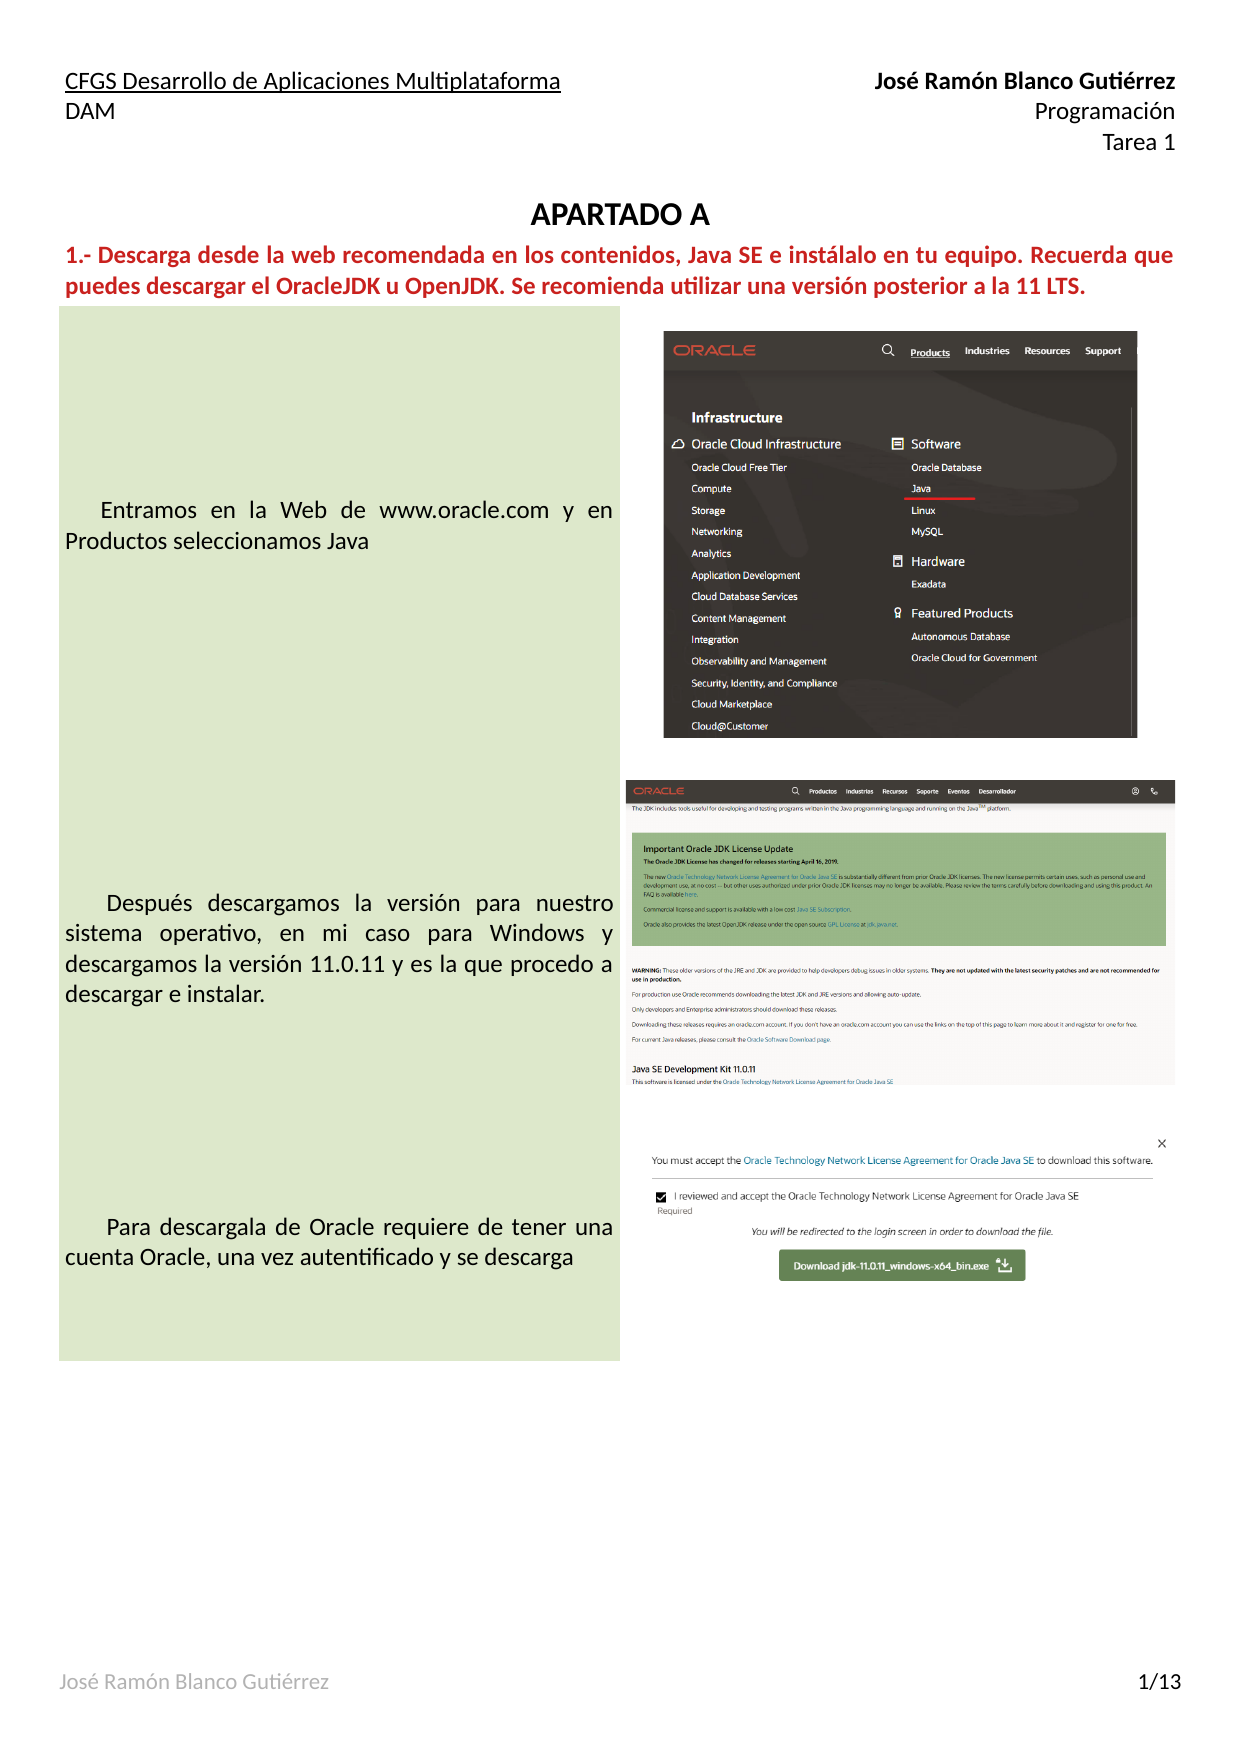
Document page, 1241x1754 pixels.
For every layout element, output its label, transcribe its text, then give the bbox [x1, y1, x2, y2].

table_cell Entramos en la Web de www.oracle.com y en Productos seleccionamos Java [59, 306, 620, 774]
picture [625, 780, 1176, 1085]
picture [663, 331, 1138, 738]
table_header 1.- Descarga desde la web recomendada en los contenidos, Java SE e instálalo en tu equipo. Recuerda que puedes descargar el OracleJDK u OpenJDK. Se recomienda utilizar una versión posterior a la 11 LTS. [59, 233, 1181, 306]
table_cell [620, 306, 1181, 774]
text APARTADO A [59, 193, 1181, 233]
table_cell [620, 774, 1181, 1121]
picture [625, 1127, 1176, 1325]
table_header José Ramón Blanco Gutiérrez Programación Tarea 1 [620, 59, 1181, 162]
table_cell Para descargala de Oracle requiere de tener una cuenta Oracle, una vez autentificado y se descarga [59, 1121, 620, 1361]
table_cell Después descargamos la versión para nuestro sistema operativo, en mi caso para Windows y descargamos la versión 11.0.11 y es la que procedo a descargar e instalar. [59, 774, 620, 1121]
table_cell [620, 1121, 1181, 1361]
table_header CFGS Desarrollo de Aplicaciones Multiplataforma DAM [59, 59, 620, 162]
